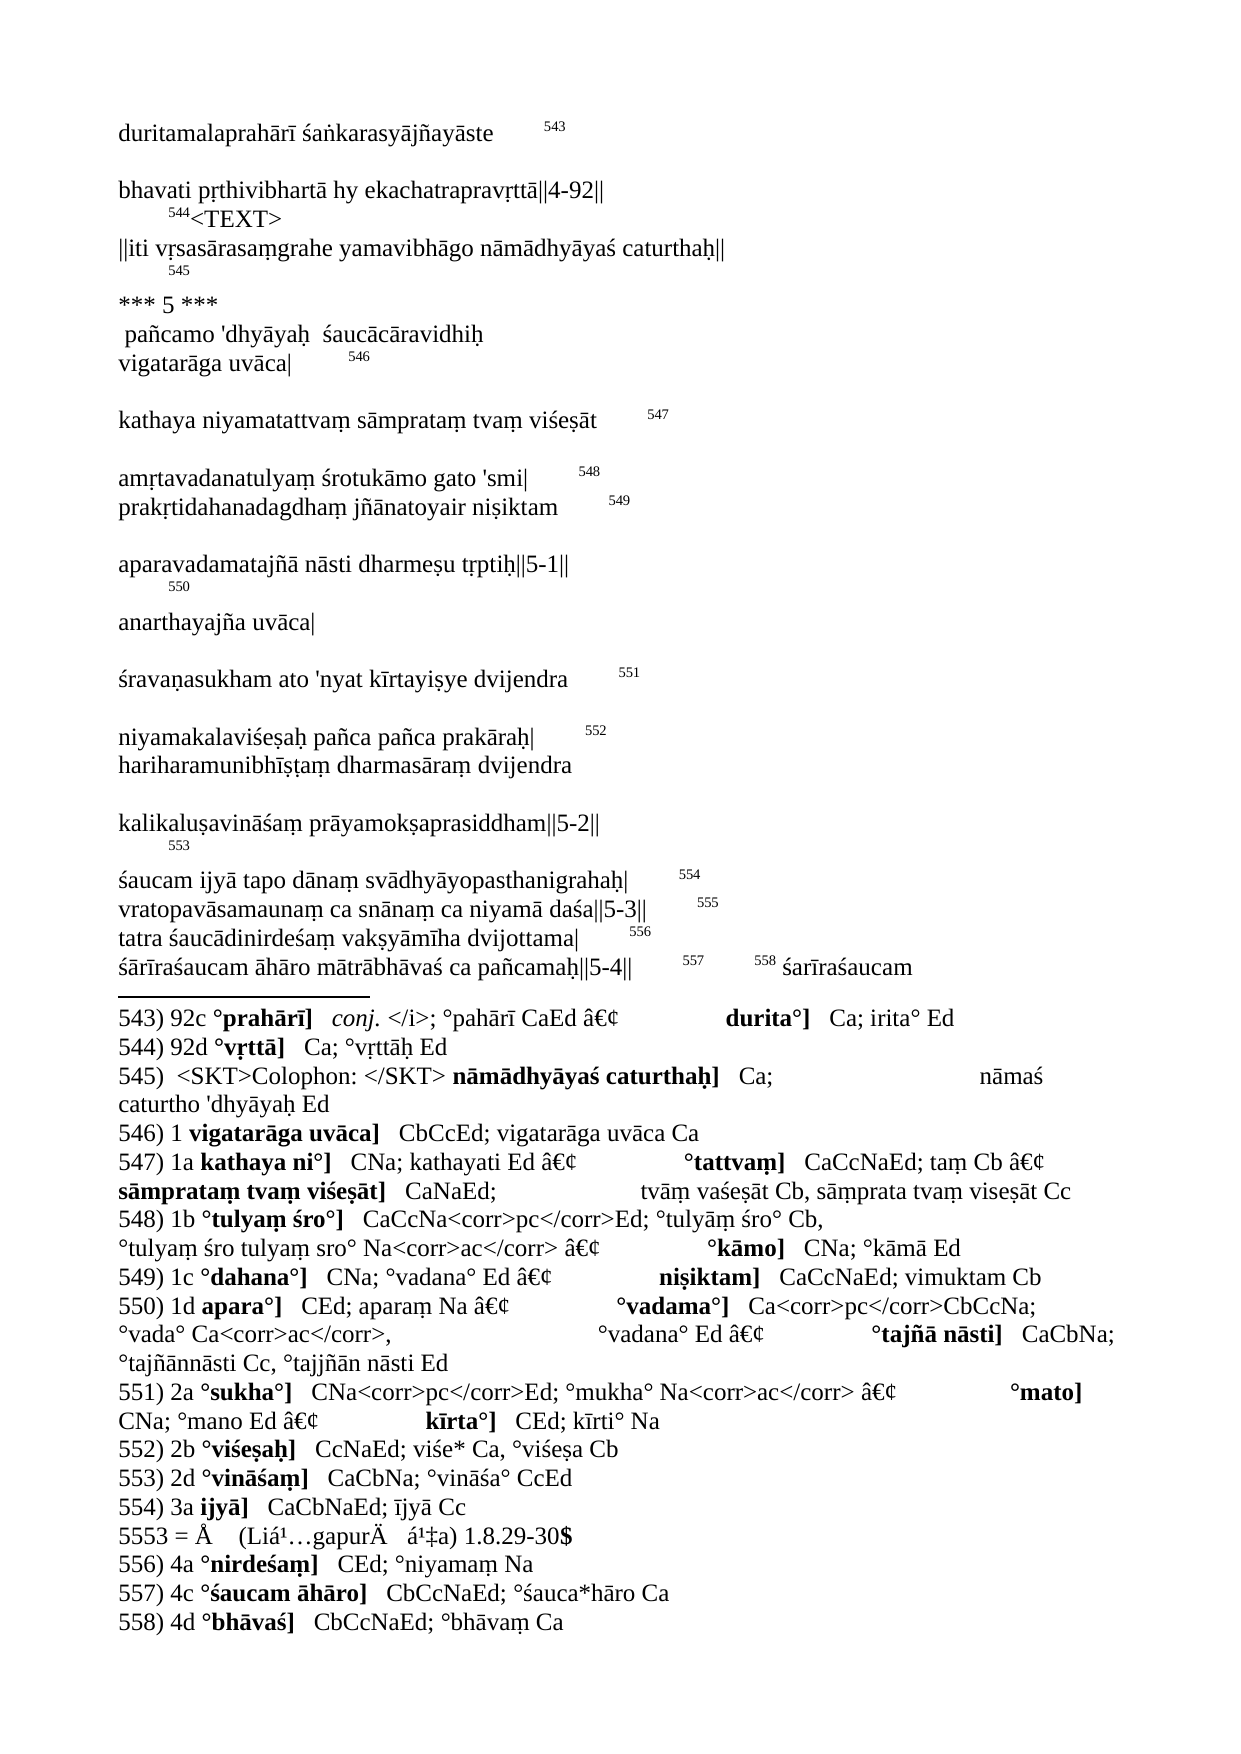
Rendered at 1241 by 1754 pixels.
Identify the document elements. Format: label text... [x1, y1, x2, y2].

text kathaya niyamatattvaṃ sāmprataṃ tvaṃ viśeṣāt [118, 406, 1122, 434]
text pañcamo 'dhyāyaḥ śaucācāravidhiḥ [118, 319, 1122, 348]
text ) 1a kathaya ni°] CNa; kathayati Ed â€¢ °tattvaṃ] CaCcNaEd; taṃ Cb â€¢ sāmprataṃ tvaṃ viśeṣāt] CaNaEd; tvāṃ vaśeṣāt Cb, sāṃprata tvaṃ viseṣāt Cc [118, 1147, 1122, 1204]
text aparavadamatajñā nāsti dharmeṣu tṛptiḥ||5-1|| [118, 549, 1122, 578]
text <TEXT> [118, 204, 1122, 233]
text ) 2a °sukha°] CNa<corr>pc</corr>Ed; °mukha° Na<corr>ac</corr> â€¢ °mato] CNa; °mano Ed â€¢ kīrta°] CEd; kīrti° Na [118, 1377, 1122, 1434]
text ) 1d apara°] CEd; aparaṃ Na â€¢ °vadama°] Ca<corr>pc</corr>CbCcNa; °vada° Ca<corr>ac</corr>, °vadana° Ed â€¢ °tajñā nāsti] CaCbNa; °tajñānnāsti Cc, °tajjñān nāsti Ed [118, 1291, 1122, 1377]
text ) 4c °śaucam āhāro] CbCcNaEd; °śauca*hāro Ca [118, 1578, 1122, 1607]
text vratopavāsamaunaṃ ca snānaṃ ca niyamā daśa||5-3|| [118, 894, 1122, 923]
text duritamalaprahārī śaṅkarasyājñayāste [118, 118, 1122, 147]
text ) 2b °viśeṣaḥ] CcNaEd; viśe* Ca, °viśeṣa Cb [118, 1434, 1122, 1463]
text tatra śaucādinirdeśaṃ vakṣyāmīha dvijottama| [118, 923, 1122, 952]
text ) 92c °prahārī] conj. </i>; °pahārī CaEd â€¢ durita°] Ca; irita° Ed [118, 1003, 1122, 1032]
text prakṛtidahanadagdhaṃ jñānatoyair niṣiktam [118, 492, 1122, 521]
text ) <SKT>Colophon: </SKT> nāmādhyāyaś caturthaḥ] Ca; nāmaś caturtho 'dhyāyaḥ Ed [118, 1061, 1122, 1118]
text *** 5 *** [118, 291, 1122, 319]
text amṛtavadanatulyaṃ śrotukāmo gato 'smi| [118, 463, 1122, 492]
text anarthayajña uvāca| [118, 607, 1122, 636]
text bhavati pṛthivibhartā hy ekachatrapravṛttā||4-92|| [118, 176, 1122, 204]
text ) 1c °dahana°] CNa; °vadana° Ed â€¢ niṣiktam] CaCcNaEd; vimuktam Cb [118, 1262, 1122, 1291]
text ) 1b °tulyaṃ śro°] CaCcNa<corr>pc</corr>Ed; °tulyāṃ śro° Cb, °tulyaṃ śro tulyaṃ sro° Na<corr>ac</corr> â€¢ °kāmo] CNa; °kāmā Ed [118, 1204, 1122, 1262]
text śravaṇasukham ato 'nyat kīrtayiṣye dvijendra [118, 664, 1122, 693]
text ) 4a °nirdeśaṃ] CEd; °niyamaṃ Na [118, 1549, 1122, 1578]
text vigatarāga uvāca| [118, 348, 1122, 377]
text śaucam ijyā tapo dānaṃ svādhyāyopasthanigrahaḥ| [118, 866, 1122, 894]
text ) 4d °bhāvaś] CbCcNaEd; °bhāvaṃ Ca [118, 1607, 1122, 1636]
text śārīraśaucam āhāro mātrābhāvaś ca pañcamaḥ||5-4|| śarīraśaucam [118, 952, 1122, 981]
text ) 1 vigatarāga uvāca] CbCcEd; vigatarāga uvāca Ca [118, 1118, 1122, 1147]
text 3 = Å (Liá¹…gapurÄá¹‡a) 1.8.29-30$ [118, 1521, 1122, 1549]
text hariharamunibhīṣṭaṃ dharmasāraṃ dvijendra [118, 751, 1122, 779]
text kalikaluṣavināśaṃ prāyamokṣaprasiddham||5-2|| [118, 808, 1122, 837]
text ) 3a ijyā] CaCbNaEd; ījyā Cc [118, 1492, 1122, 1521]
text ) 92d °vṛttā] Ca; °vṛttāḥ Ed [118, 1032, 1122, 1061]
text niyamakalaviśeṣaḥ pañca pañca prakāraḥ| [118, 722, 1122, 751]
text ) 2d °vināśaṃ] CaCbNa; °vināśa° CcEd [118, 1463, 1122, 1492]
text ||iti vṛsasārasaṃgrahe yamavibhāgo nāmādhyāyaś caturthaḥ|| [118, 233, 1122, 262]
